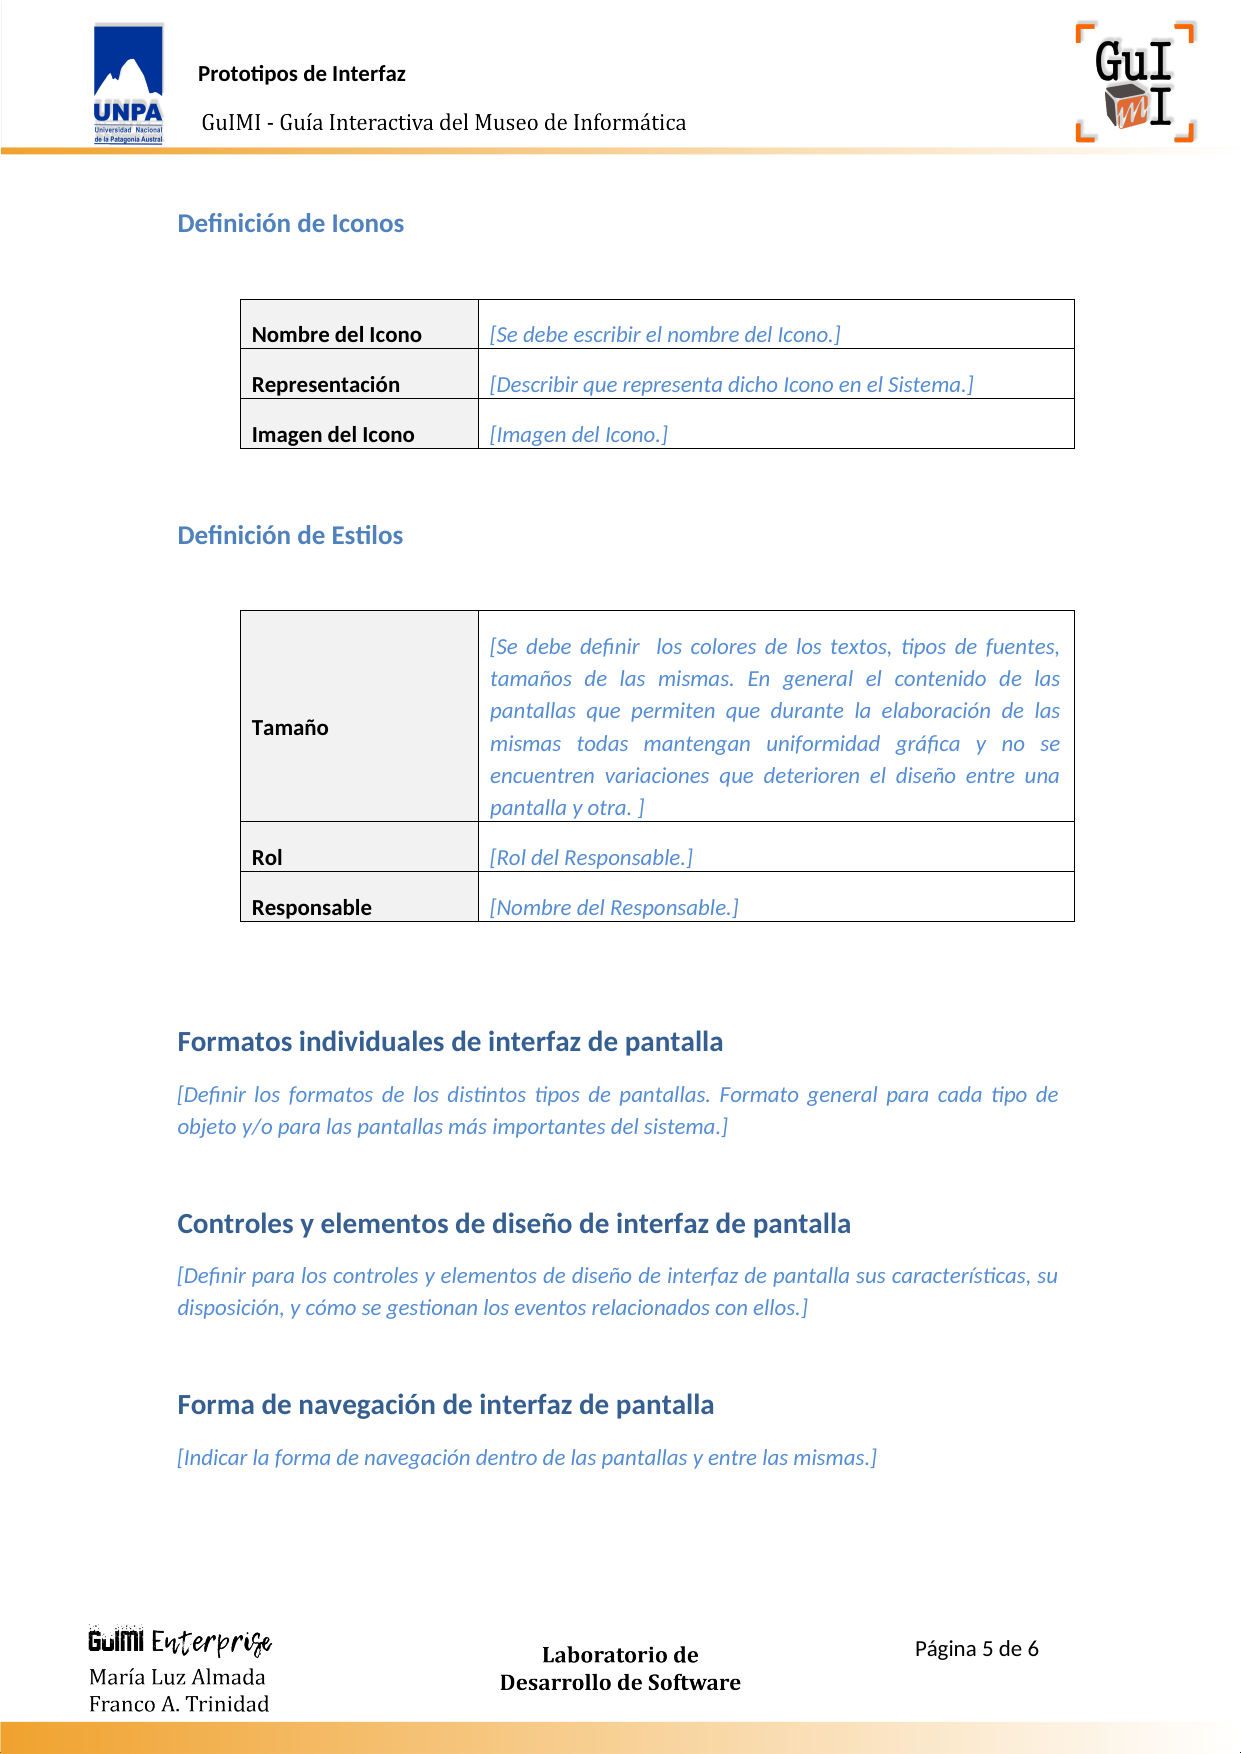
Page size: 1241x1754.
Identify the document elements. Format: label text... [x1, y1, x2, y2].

subtitle Definición de Iconos [177, 206, 1063, 239]
table_cell Imagen del Icono [241, 399, 478, 448]
table_header Nombre del Icono [241, 300, 478, 348]
table_cell Representación [241, 349, 478, 398]
table_cell [Imagen del Icono.] [479, 399, 1074, 448]
table_cell [Rol del Responsable.] [479, 822, 1074, 871]
text [Indicar la forma de navegación dentro de las pantallas y entre las mismas.] [177, 1443, 1063, 1471]
subtitle Forma de navegación de interfaz de pantalla [177, 1386, 1063, 1422]
table_cell Responsable [241, 872, 478, 921]
table_cell [Describir que representa dicho Icono en el Sistema.] [479, 349, 1074, 398]
subtitle Controles y elementos de diseño de interfaz de pantalla [177, 1205, 1063, 1240]
subtitle Definición de Estilos [177, 518, 1063, 551]
text [Definir los formatos de los distintos tipos de pantallas. Formato general para cada tipo de objeto y/o para las pantallas más importantes del sistema.] [177, 1080, 1063, 1140]
picture [0, 0, 1241, 155]
table_cell Rol [241, 822, 478, 871]
table_header [Se debe definir los colores de los textos, tipos de fuentes, tamaños de las mismas. En general el contenido de las pantallas que permiten que durante la elaboración de las mismas todas mantengan uniformidad gráfica y no se encuentren variaciones que deterioren el diseño entre una pantalla y otra. ] [479, 611, 1074, 821]
text [Definir para los controles y elementos de diseño de interfaz de pantalla sus características, su disposición, y cómo se gestionan los eventos relacionados con ellos.] [177, 1261, 1063, 1321]
subtitle Formatos individuales de interfaz de pantalla [177, 1023, 1063, 1059]
table_header [Se debe escribir el nombre del Icono.] [479, 300, 1074, 348]
picture [0, 1613, 1241, 1754]
table_header Tamaño [241, 611, 478, 821]
table_cell [Nombre del Responsable.] [479, 872, 1074, 921]
